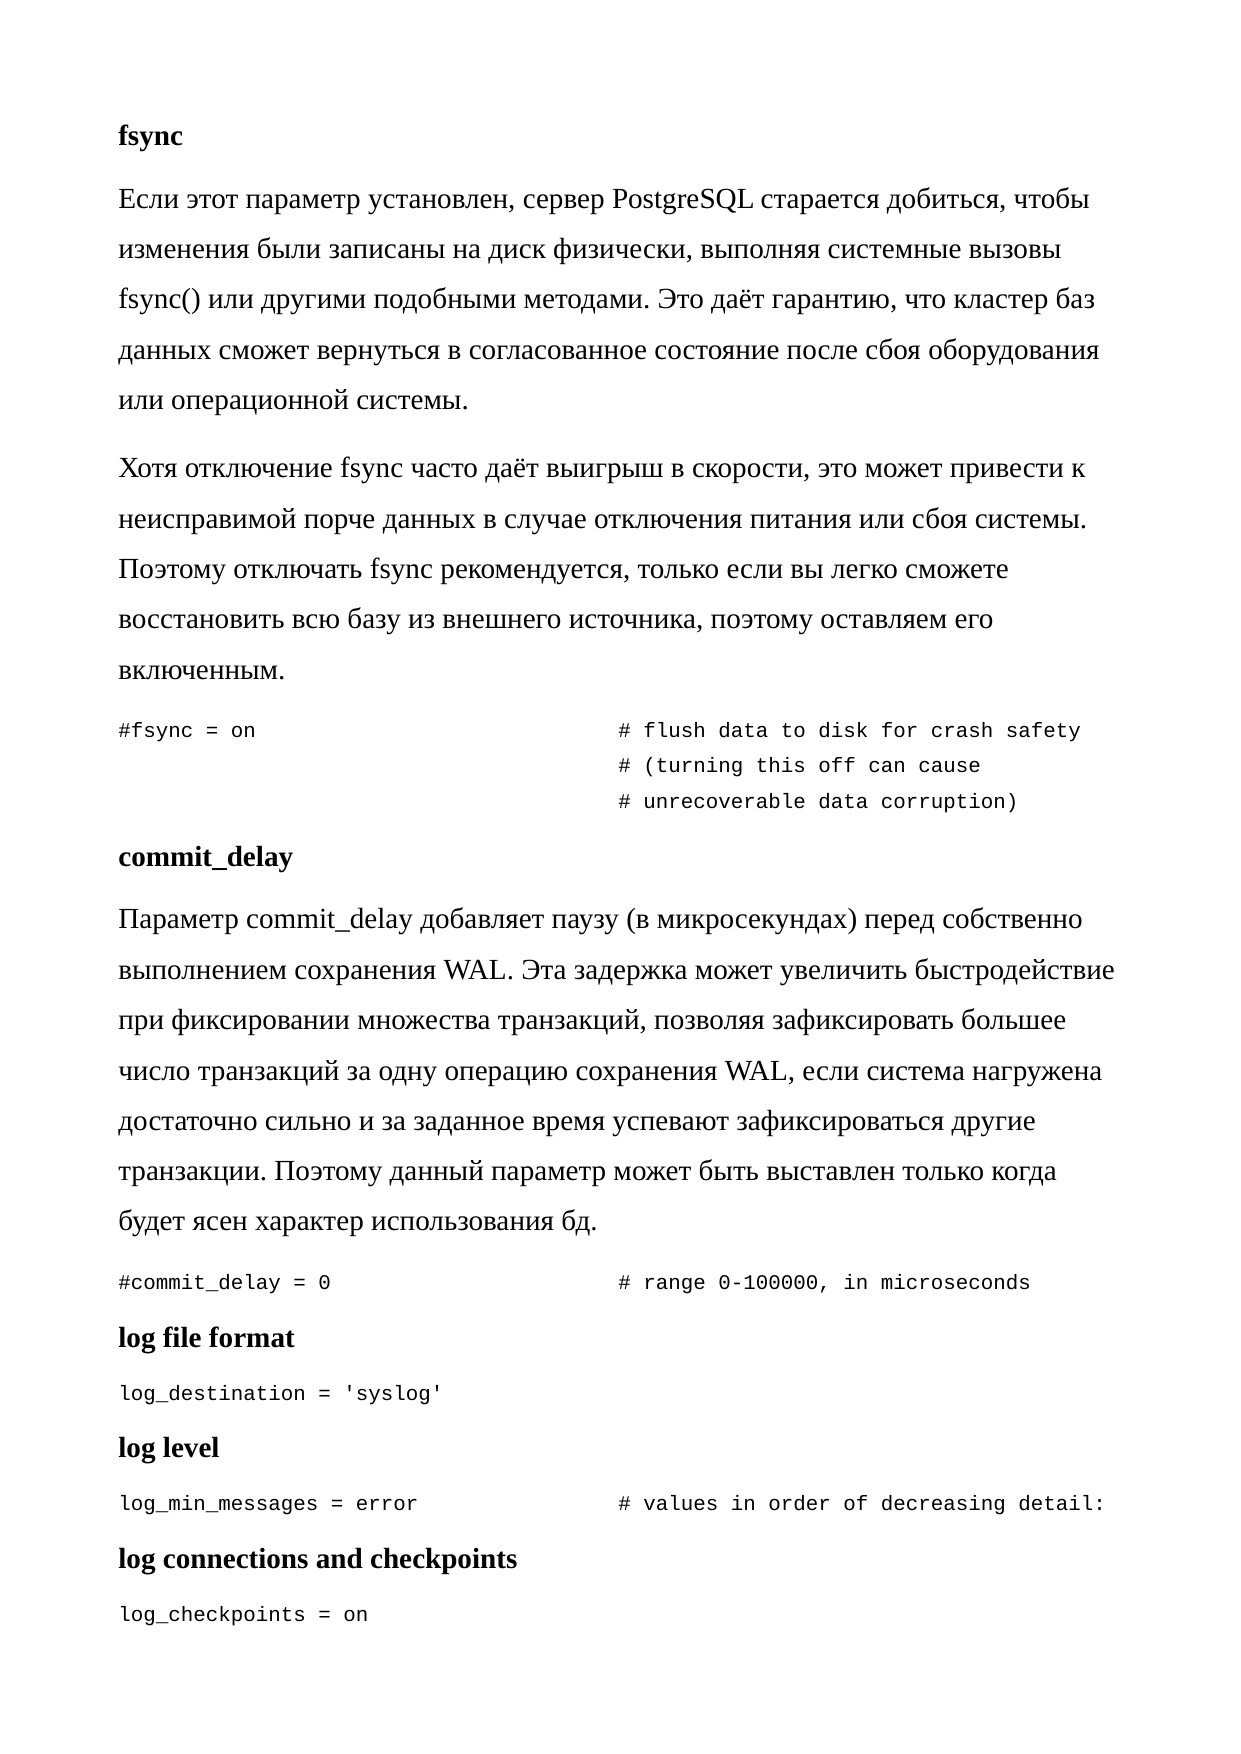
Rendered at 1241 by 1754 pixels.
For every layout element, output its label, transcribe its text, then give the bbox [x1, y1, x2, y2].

text # (turning this off can cause [118, 756, 1122, 779]
text Хотя отключение fsync часто даёт выигрыш в скорости, это может привести к неисправимой порче данных в случае отключения питания или сбоя системы. Поэтому отключать fsync рекомендуется, только если вы легко сможете восстановить всю базу из внешнего источника, поэтому оставляем его включенным. [118, 451, 1122, 685]
subtitle fsync [118, 118, 1122, 152]
text log_destination = 'syslog' [118, 1383, 1122, 1406]
subtitle log level [118, 1431, 1122, 1464]
subtitle log connections and checkpoints [118, 1541, 1122, 1575]
text log_checkpoints = on [118, 1604, 1122, 1628]
text #commit_delay = 0 # range 0-100000, in microseconds [118, 1272, 1122, 1296]
subtitle log file format [118, 1320, 1122, 1353]
text # unrecoverable data corruption) [118, 791, 1122, 814]
text Если этот параметр установлен, сервер PostgreSQL старается добиться, чтобы изменения были записаны на диск физически, выполняя системные вызовы fsync() или другими подобными методами. Это даёт гарантию, что кластер баз данных сможет вернуться в согласованное состояние после сбоя оборудования или операционной системы. [118, 181, 1122, 416]
text log_min_messages = error # values in order of decreasing detail: [118, 1493, 1122, 1517]
text Параметр commit_delay добавляет паузу (в микросекундах) перед собственно выполнением сохранения WAL. Эта задержка может увеличить быстродействие при фиксировании множества транзакций, позволяя зафиксировать большее число транзакций за одну операцию сохранения WAL, если система нагружена достаточно сильно и за заданное время успевают зафиксироваться другие транзакции. Поэтому данный параметр может быть выставлен только когда будет ясен характер использования бд. [118, 902, 1122, 1237]
text #fsync = on # flush data to disk for crash safety [118, 720, 1122, 744]
subtitle commit_delay [118, 839, 1122, 872]
